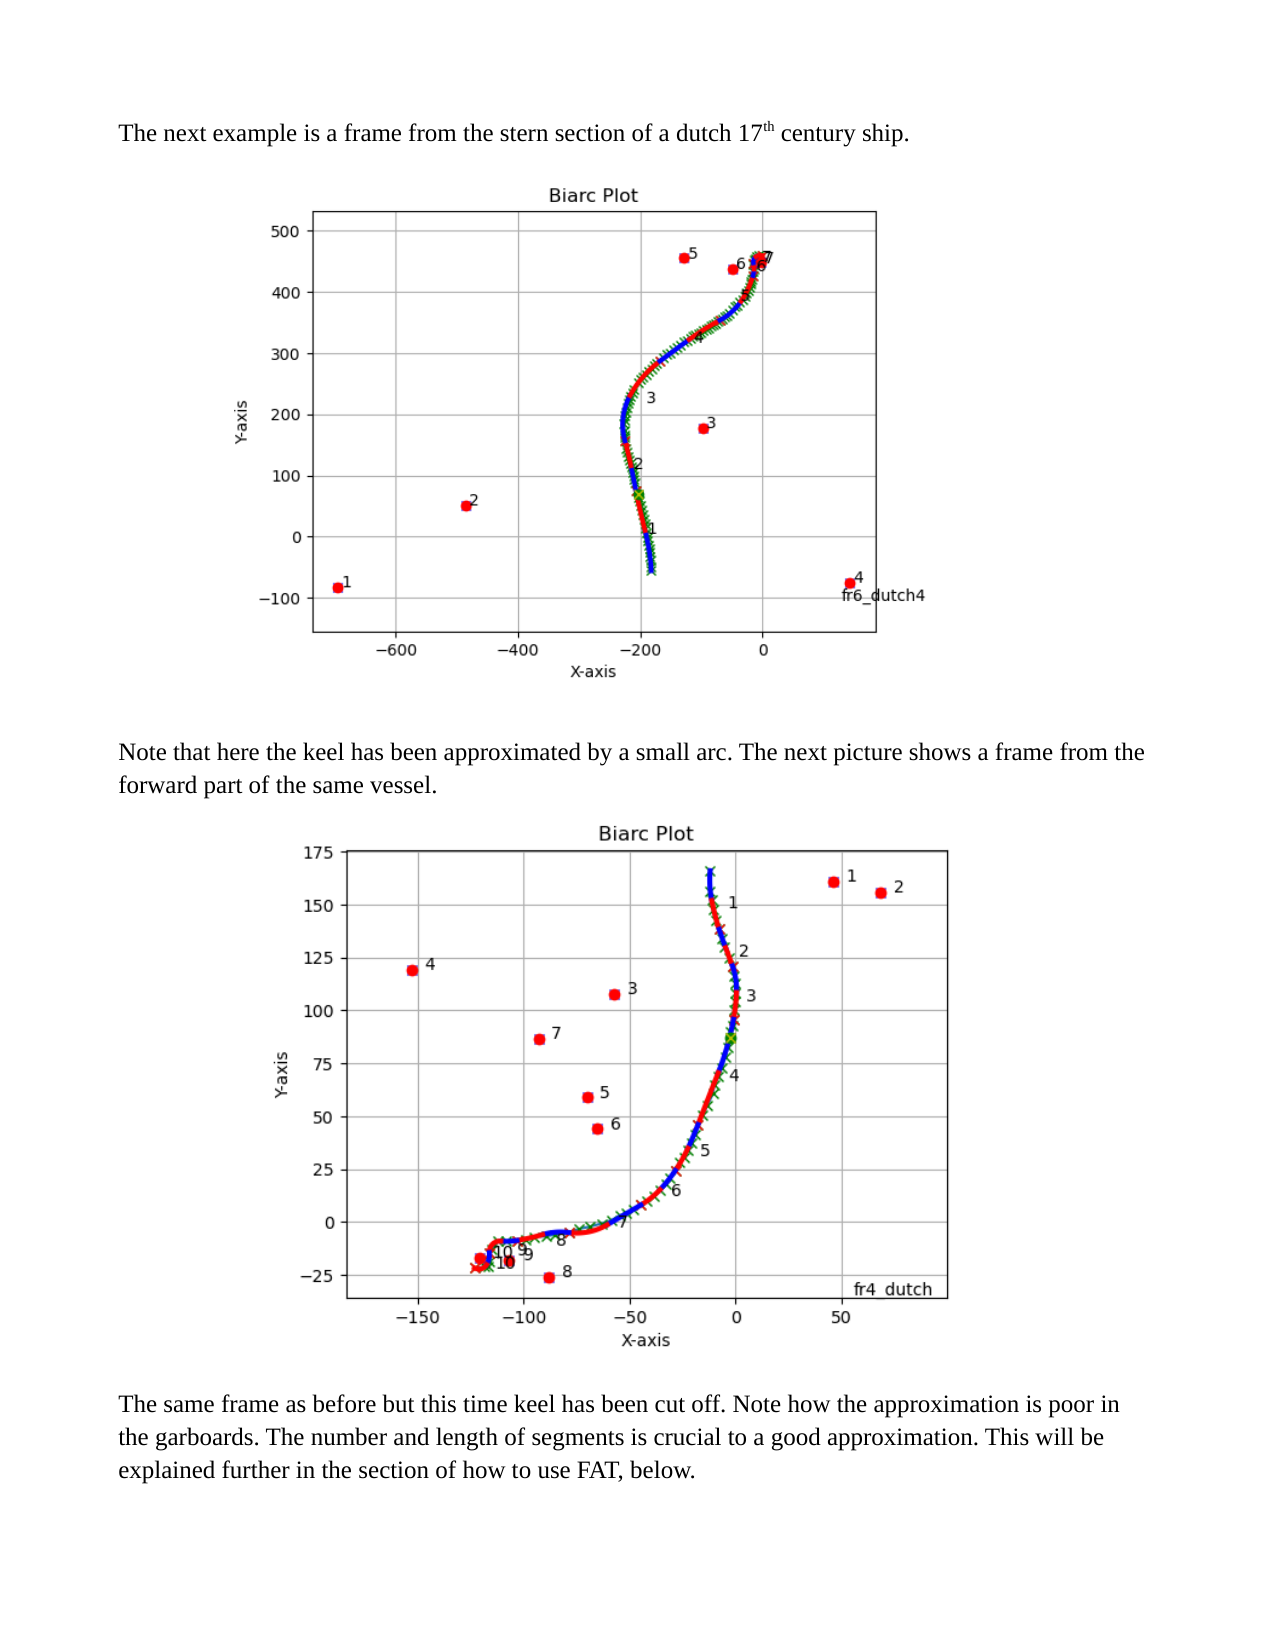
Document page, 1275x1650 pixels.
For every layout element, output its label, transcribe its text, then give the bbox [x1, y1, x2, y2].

text Note that here the keel has been approximated by a small arc. The next picture shows a frame from the forward part of the same vessel. [118, 737, 1157, 799]
picture [224, 177, 937, 692]
text The next example is a frame from the stern section of a dutch 17th century ship. [118, 118, 1157, 147]
text The same frame as before but this time keel has been cut off. Note how the approximation is poor in the garboards. The number and length of segments is crucial to a good approximation. This will be explained further in the section of how to use FAT, below. [118, 1389, 1157, 1484]
picture [263, 814, 958, 1362]
